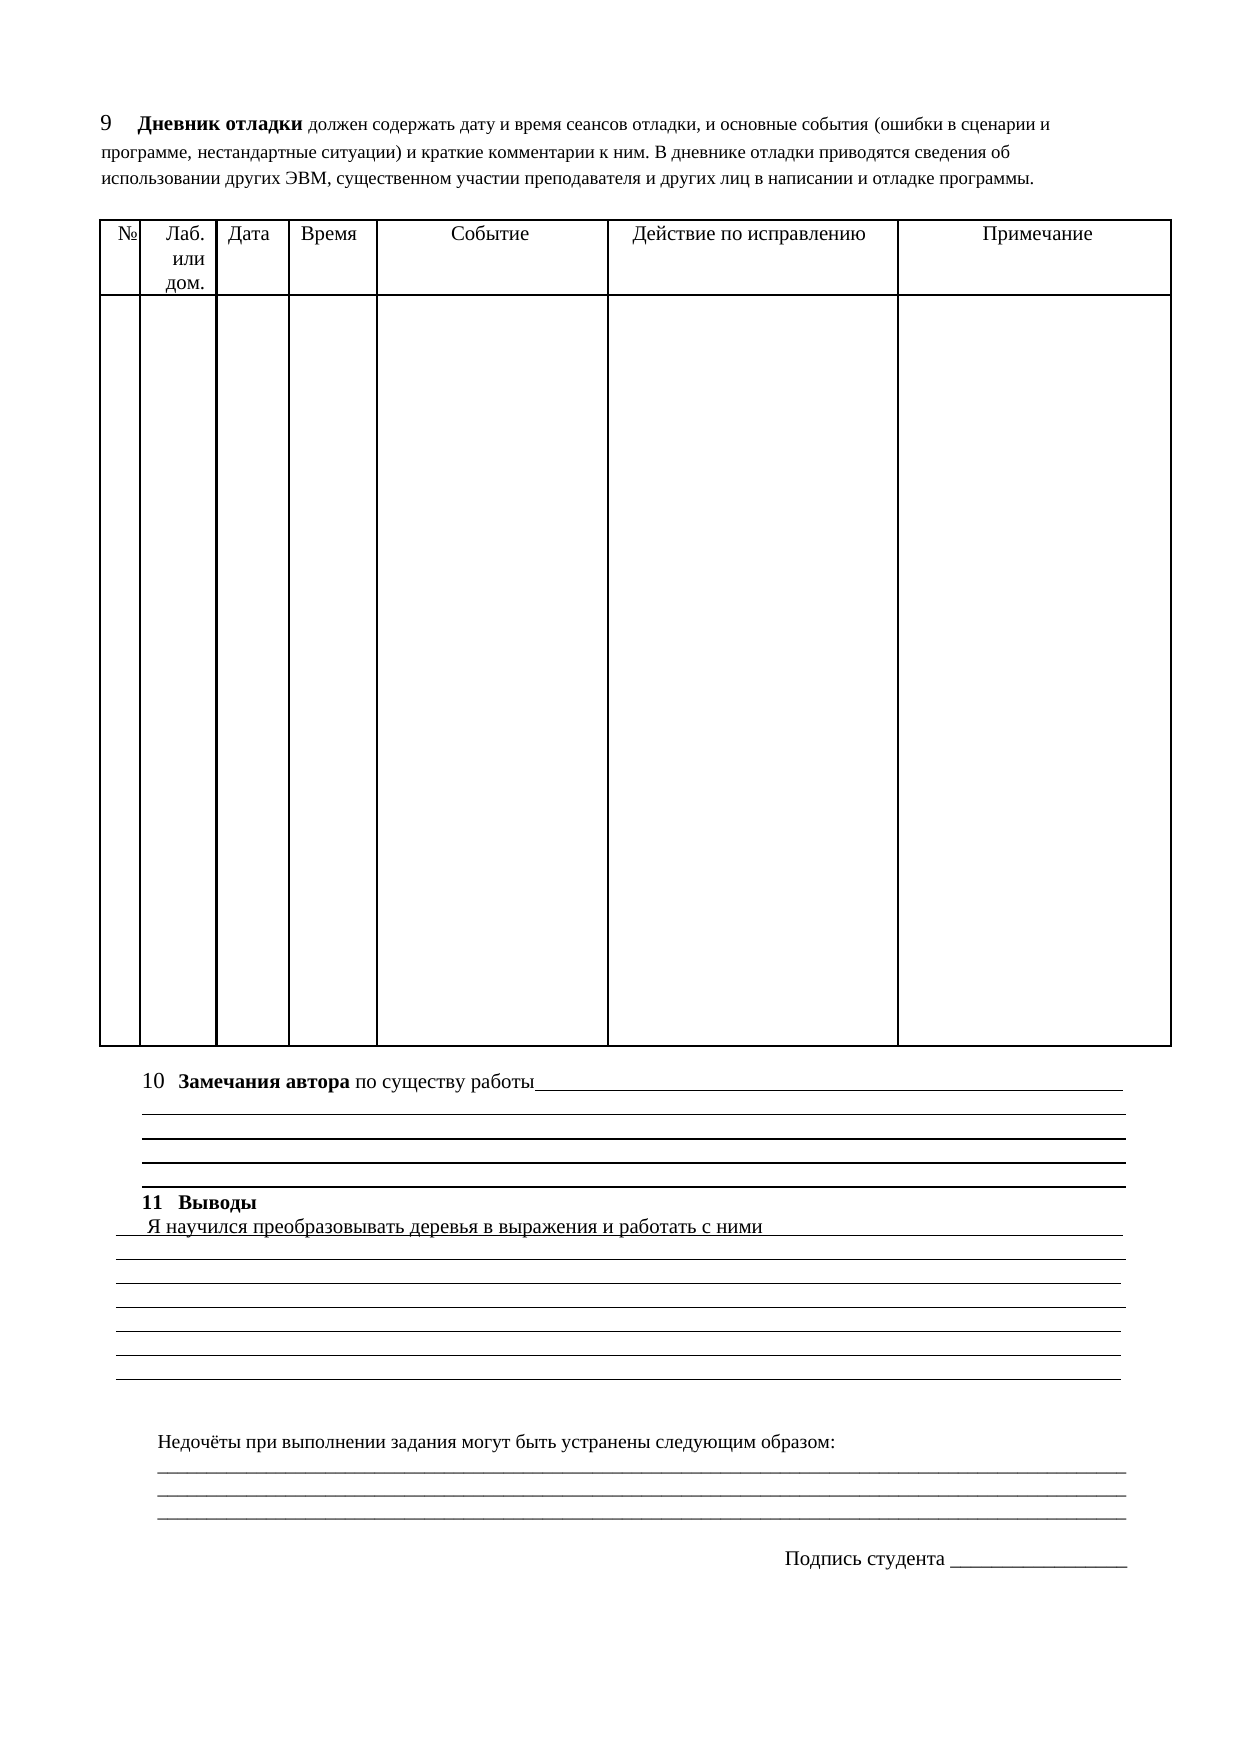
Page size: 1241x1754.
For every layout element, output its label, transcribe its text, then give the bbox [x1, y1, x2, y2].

table_cell [101, 296, 139, 1044]
table_cell [218, 245, 288, 270]
table_header Лаб. [141, 221, 215, 245]
table_header Дата [218, 221, 288, 245]
table_cell [218, 296, 288, 1044]
table_cell [290, 296, 376, 1044]
table_header Действие по исправлению [609, 221, 897, 245]
table_cell [609, 245, 897, 270]
table_cell дом. [141, 270, 215, 294]
table_cell [141, 296, 215, 1044]
table_cell [609, 270, 897, 294]
table_cell [378, 270, 607, 294]
table_cell [290, 245, 376, 270]
list Замечания автора по существу работы [142, 1067, 1127, 1093]
text Я научился преобразовывать деревья в выражения и работать с ними [116, 1214, 1127, 1238]
table_cell [378, 296, 607, 1044]
table_header № [101, 221, 139, 245]
table_cell [101, 270, 139, 294]
text Подпись студента _________________ [157, 1546, 1127, 1570]
table_cell [899, 245, 1170, 270]
table_cell или [141, 245, 215, 270]
list Выводы [142, 1190, 1127, 1214]
table_cell [218, 270, 288, 294]
text Недочёты при выполнении задания могут быть устранены следующим образом: ______________________________________________________________________________________________________________________________________________________________________________________________________________________________________________________________________________________________________ [157, 1431, 1127, 1522]
table_cell [378, 245, 607, 270]
table_cell [290, 270, 376, 294]
table_cell [899, 296, 1170, 1044]
table_cell [899, 270, 1170, 294]
list Дневник отладки должен содержать дату и время сеансов отладки, и основные события (ошибки в сценарии и программе, нестандартные ситуации) и краткие комментарии к ним. В дневнике отладки приводятся сведения об использовании других ЭВМ, существенном участии преподавателя и других лиц в написании и отладке программы. [100, 109, 1062, 188]
table_header Время [290, 221, 376, 245]
table_cell [101, 245, 139, 270]
table_header Примечание [899, 221, 1170, 245]
table_header Событие [378, 221, 607, 245]
table_cell [609, 296, 897, 1044]
